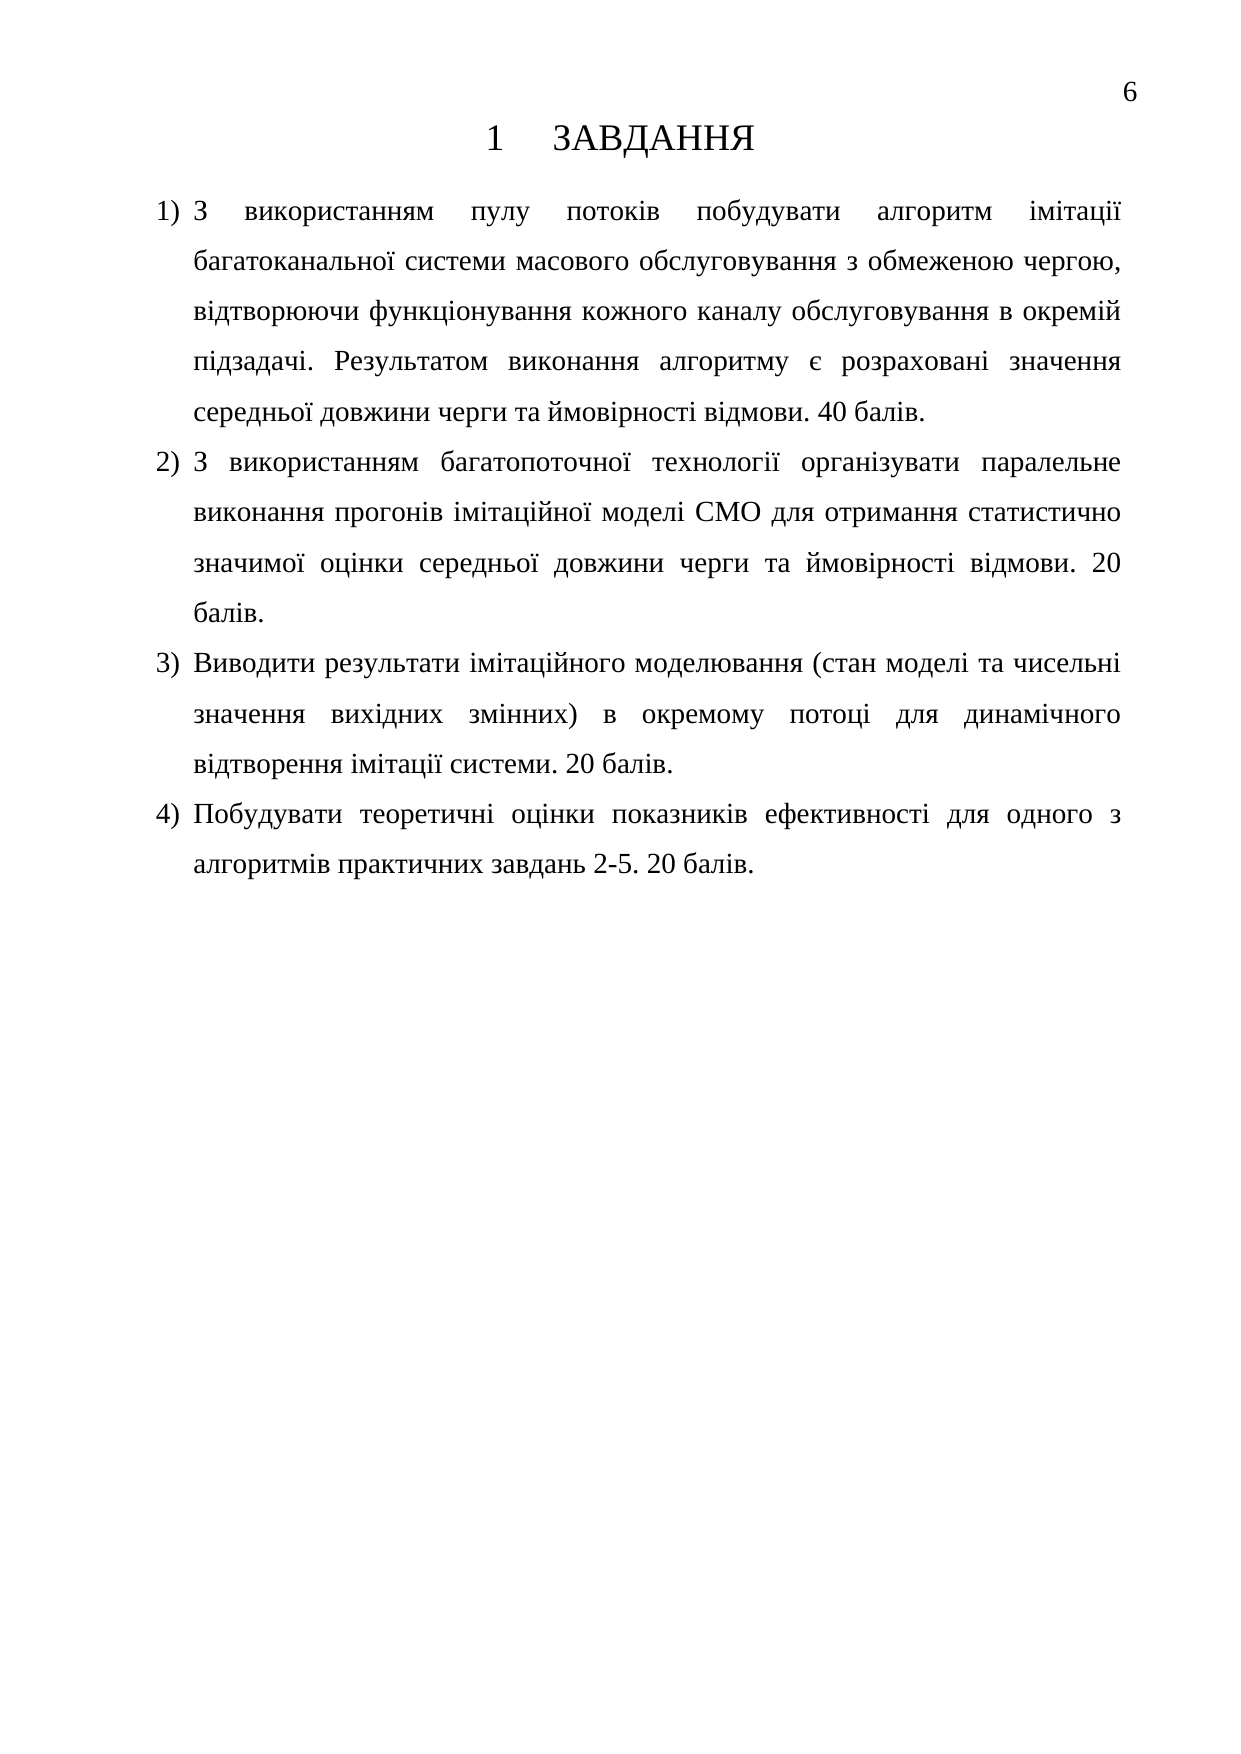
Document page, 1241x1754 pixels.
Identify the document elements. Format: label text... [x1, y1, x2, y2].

list З використанням пулу потоків побудувати алгоритм імітації багатоканальної системи масового обслуговування з обмеженою чергою, відтворюючи функціонування кожного каналу обслуговування в окремій підзадачі. Результатом виконання алгоритму є розраховані значення середньої довжини черги та ймовірності відмови. 40 балів. [156, 193, 1122, 427]
list Побудувати теоретичні оцінки показників ефективності для одного з алгоритмів практичних завдань 2-5. 20 балів. [156, 796, 1122, 880]
list З використанням багатопоточної технології організувати паралельне виконання прогонів імітаційної моделі СМО для отримання статистично значимої оцінки середньої довжини черги та ймовірності відмови. 20 балів. [156, 444, 1122, 629]
subtitle Завдання [118, 115, 1122, 158]
list Виводити результати імітаційного моделювання (стан моделі та чисельні значення вихідних змінних) в окремому потоці для динамічного відтворення імітації системи. 20 балів. [156, 645, 1122, 779]
